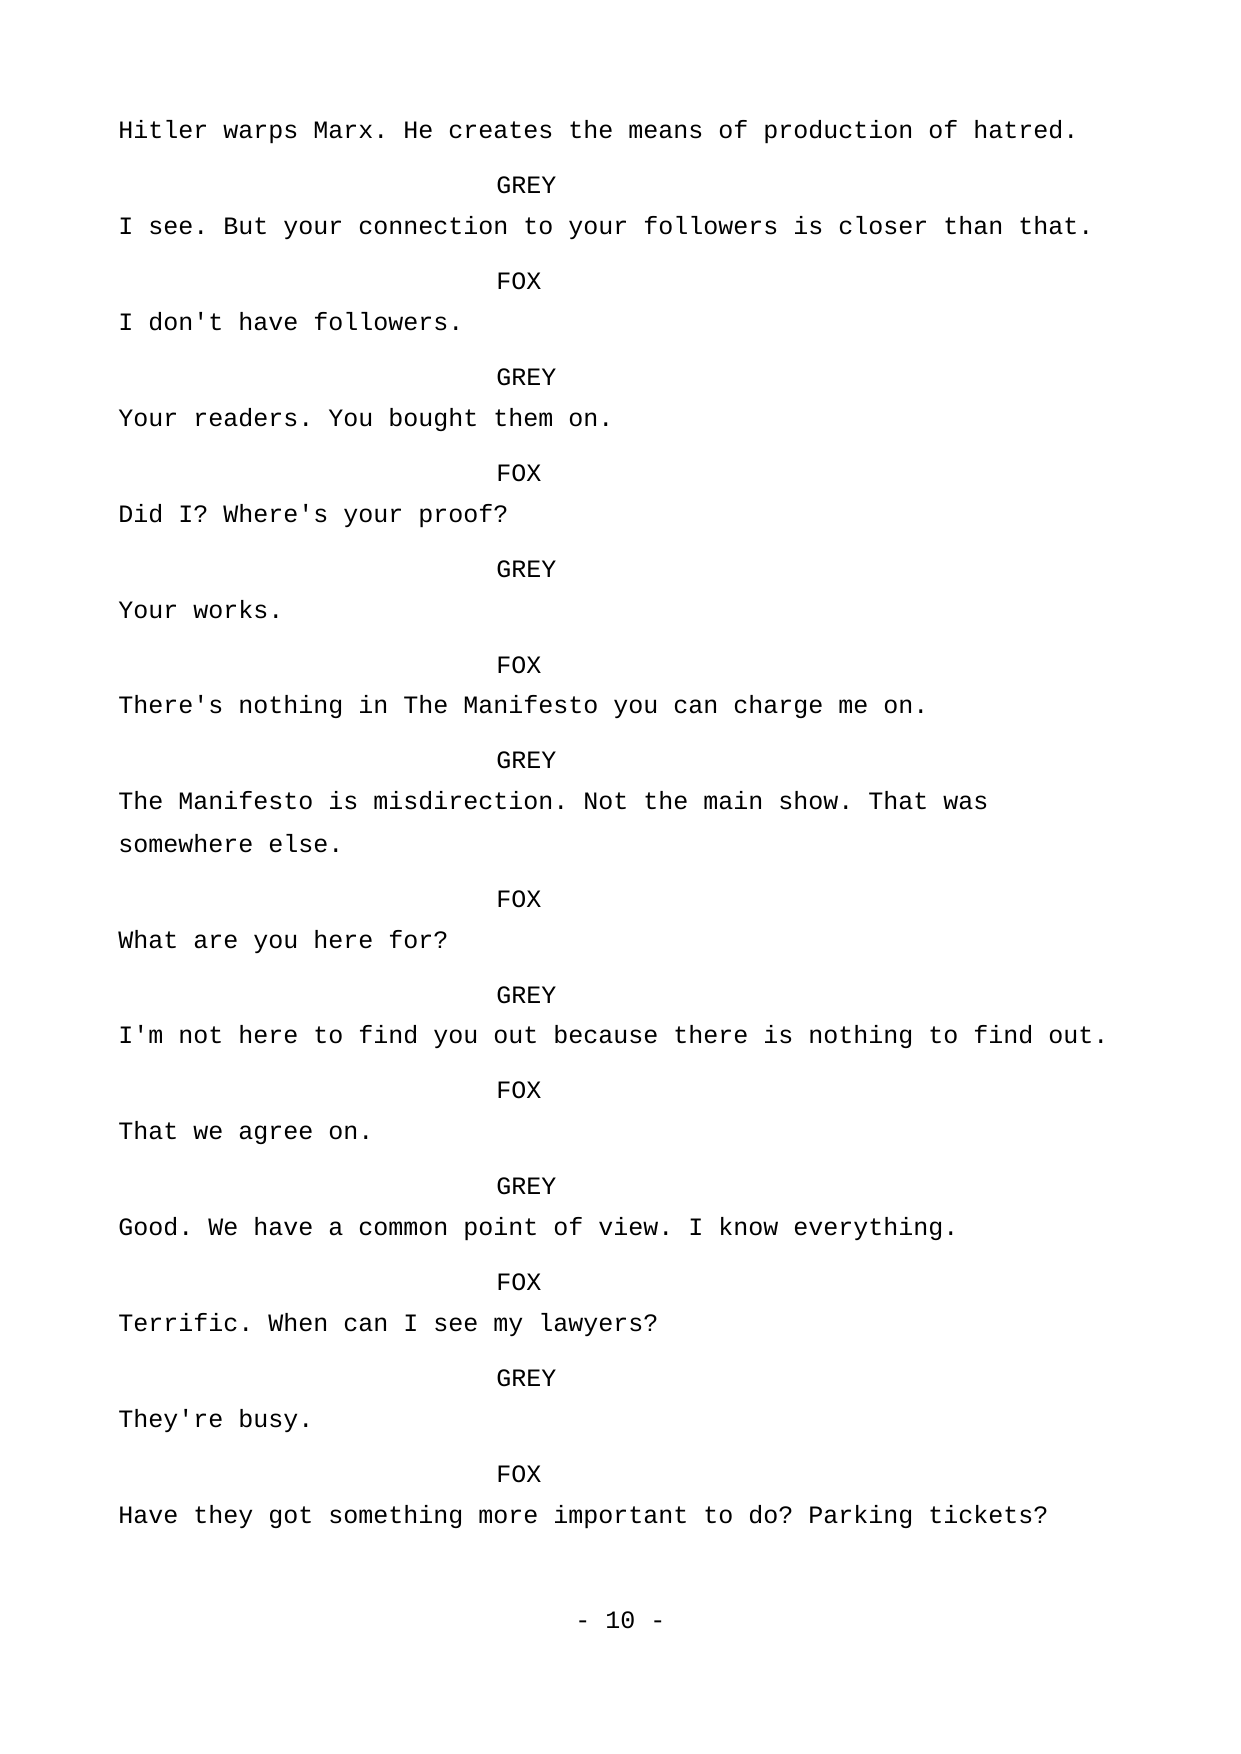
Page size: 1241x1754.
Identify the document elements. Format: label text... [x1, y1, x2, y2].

text The Manifesto is misdirection. Not the main show. That was somewhere else. [118, 789, 1122, 860]
text Have they got something more important to do? Parking tickets? [118, 1502, 1122, 1531]
text I don't have followers. [118, 310, 1122, 338]
text Terrific. When can I see my lawyers? [118, 1311, 1122, 1339]
text They're busy. [118, 1406, 1122, 1435]
text GREY [496, 365, 1122, 393]
text I see. But your connection to your followers is closer than that. [118, 214, 1122, 242]
text FOX [496, 461, 1122, 489]
text FOX [496, 652, 1122, 681]
text Hitler warps Marx. He creates the means of production of hatred. [118, 118, 1122, 146]
text GREY [496, 748, 1122, 776]
text What are you here for? [118, 927, 1122, 956]
text GREY [496, 982, 1122, 1011]
text Good. We have a common point of view. I know everything. [118, 1215, 1122, 1243]
text GREY [496, 1366, 1122, 1394]
text FOX [496, 1270, 1122, 1298]
text Your works. [118, 597, 1122, 626]
text There's nothing in The Manifesto you can charge me on. [118, 693, 1122, 721]
text FOX [496, 269, 1122, 297]
text FOX [496, 1461, 1122, 1490]
text GREY [496, 173, 1122, 201]
text I'm not here to find you out because there is nothing to find out. [118, 1023, 1122, 1051]
text GREY [496, 556, 1122, 585]
text GREY [496, 1174, 1122, 1202]
text That we agree on. [118, 1119, 1122, 1147]
text FOX [496, 886, 1122, 915]
text FOX [496, 1078, 1122, 1106]
text Did I? Where's your proof? [118, 501, 1122, 530]
text Your readers. You bought them on. [118, 406, 1122, 434]
